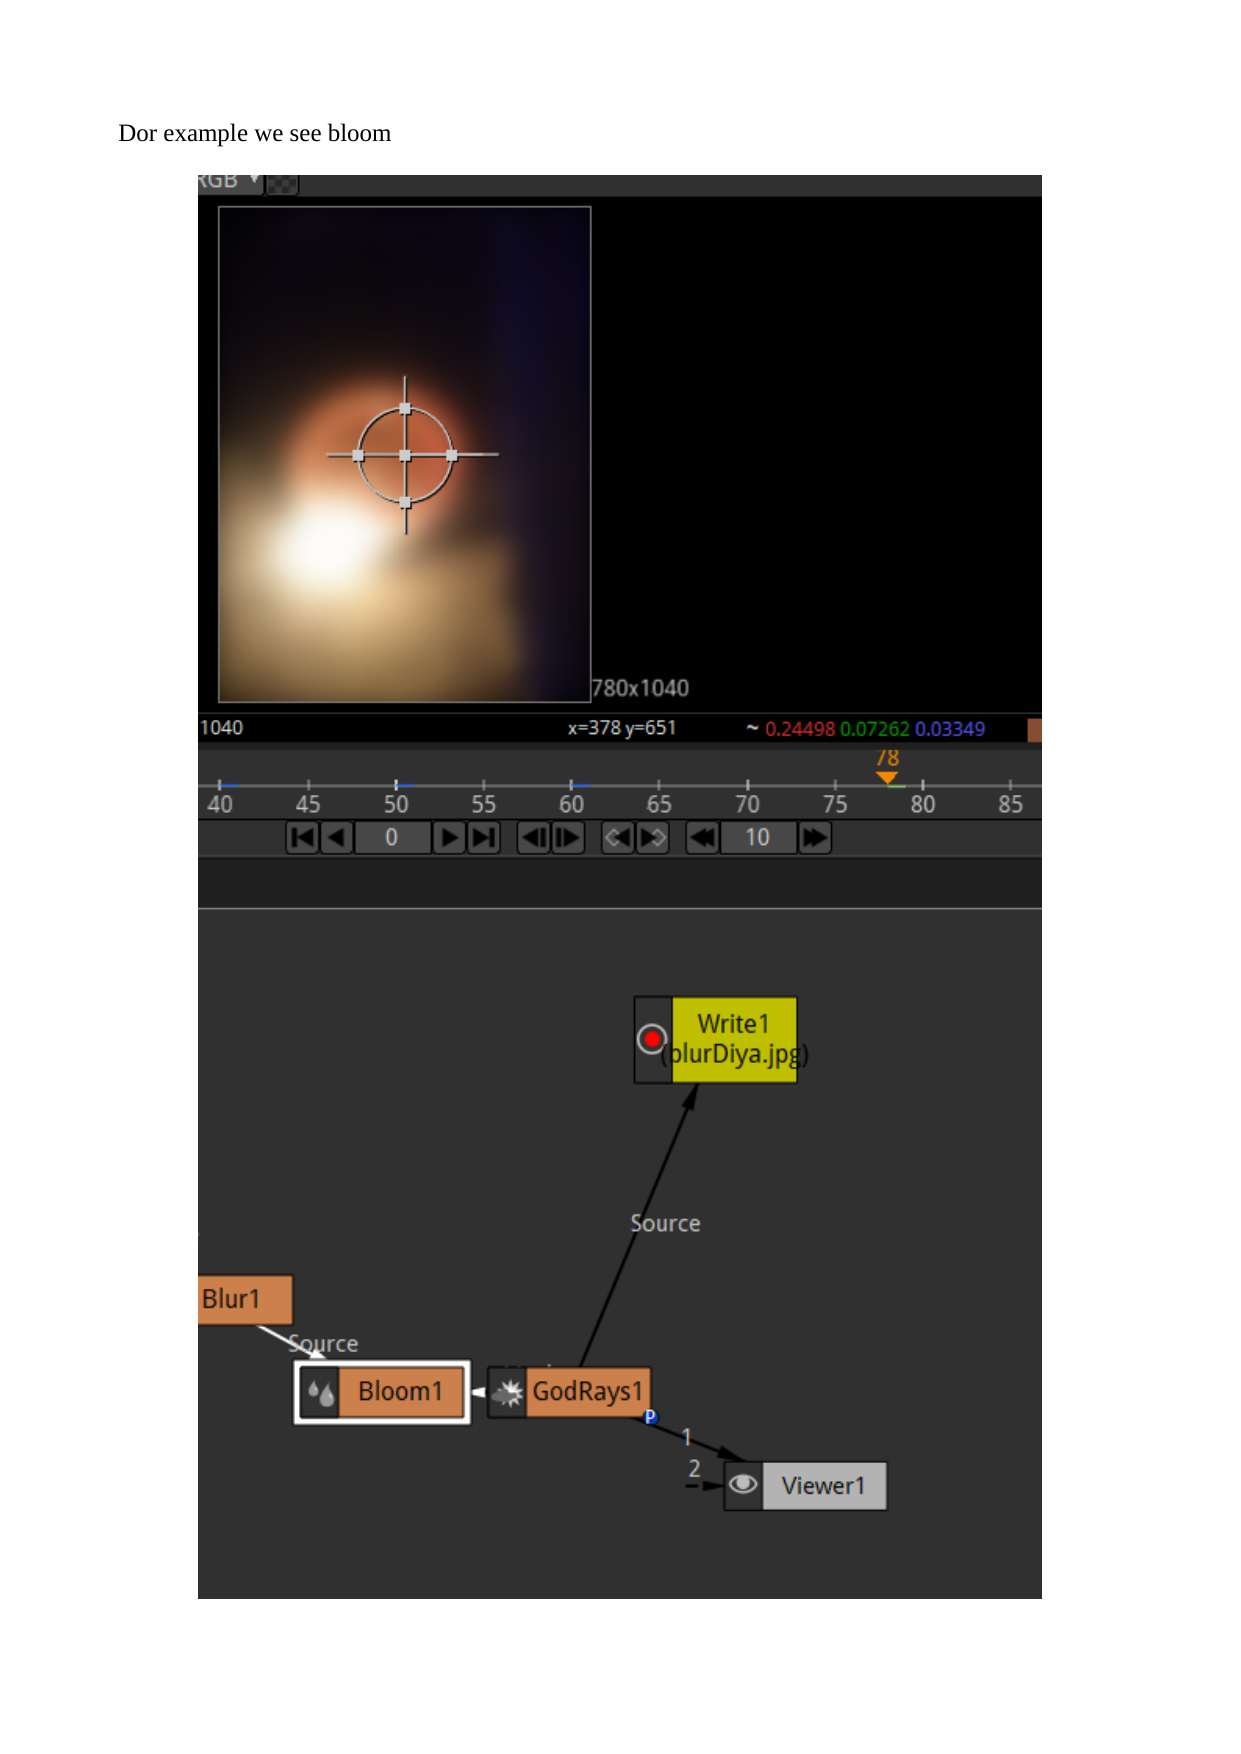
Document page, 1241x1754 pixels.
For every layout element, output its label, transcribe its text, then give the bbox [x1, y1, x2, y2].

text Dor example we see bloom [118, 118, 1122, 147]
picture [198, 175, 1042, 1599]
